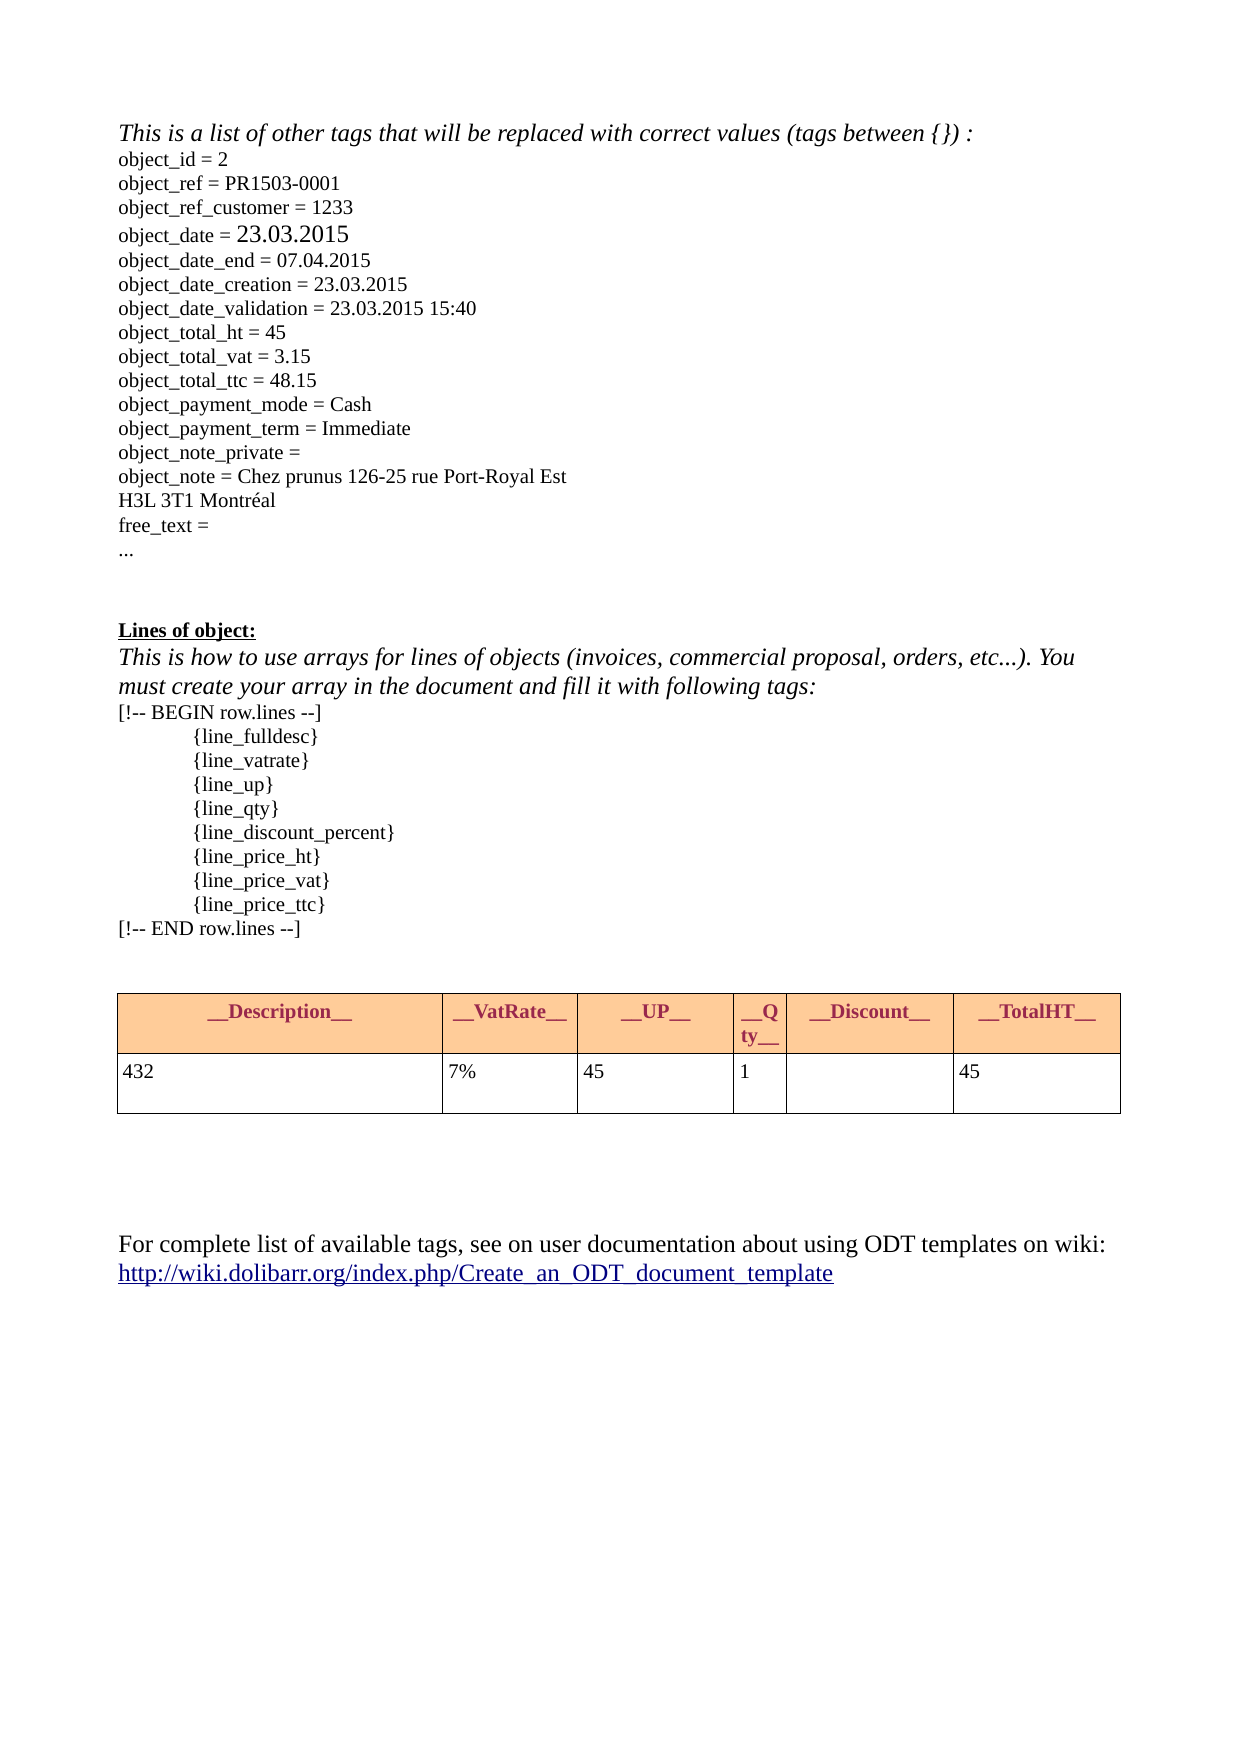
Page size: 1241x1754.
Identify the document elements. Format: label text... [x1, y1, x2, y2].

table_cell 45 [954, 1054, 1120, 1113]
text {line_price_ht} [118, 844, 1122, 868]
text For complete list of available tags, see on user documentation about using ODT templates on wiki: [118, 1229, 1122, 1258]
text object_date = 23.03.2015 [118, 219, 1122, 248]
text This is a list of other tags that will be replaced with correct values (tags between {}) : [118, 118, 1122, 147]
text object_ref_customer = 1233 [118, 195, 1122, 219]
text object_total_ht = 45 [118, 320, 1122, 344]
table_cell 1 [734, 1054, 786, 1113]
text [!-- BEGIN row.lines --] [118, 700, 1122, 724]
table_header __Discount__ [787, 994, 953, 1053]
text object_total_ttc = 48.15 [118, 368, 1122, 392]
table_header __Qty__ [734, 994, 786, 1053]
table_header __Description__ [118, 994, 442, 1053]
text object_payment_mode = Cash [118, 392, 1122, 416]
text Lines of object: [118, 618, 1122, 642]
text object_date_validation = 23.03.2015 15:40 [118, 296, 1122, 320]
table_cell [787, 1054, 953, 1113]
text object_ref = PR1503-0001 [118, 171, 1122, 195]
text http://wiki.dolibarr.org/index.php/Create_an_ODT_document_template [118, 1258, 1122, 1286]
table_cell 7% [443, 1054, 577, 1113]
table_header __UP__ [578, 994, 733, 1053]
text free_text = [118, 512, 1122, 537]
text {line_discount_percent} [118, 820, 1122, 844]
text object_id = 2 [118, 147, 1122, 171]
text [!-- END row.lines --] [118, 916, 1122, 940]
table_header __TotalHT__ [954, 994, 1120, 1053]
text object_payment_term = Immediate [118, 416, 1122, 440]
text {line_price_vat} [118, 868, 1122, 892]
text {line_vatrate} [118, 748, 1122, 772]
text object_date_creation = 23.03.2015 [118, 272, 1122, 296]
text object_date_end = 07.04.2015 [118, 248, 1122, 272]
text This is how to use arrays for lines of objects (invoices, commercial proposal, orders, etc...). You must create your array in the document and fill it with following tags: [118, 642, 1122, 700]
text {line_price_ttc} [118, 892, 1122, 916]
table_cell 45 [578, 1054, 733, 1113]
table_cell 432 [118, 1054, 442, 1113]
text {line_fulldesc} [118, 724, 1122, 748]
table_header __VatRate__ [443, 994, 577, 1053]
text object_note_private = [118, 440, 1122, 464]
text ... [118, 537, 1122, 561]
text {line_up} [118, 772, 1122, 796]
text object_total_vat = 3.15 [118, 344, 1122, 368]
text object_note = Chez prunus 126-25 rue Port-Royal Est H3L 3T1 Montréal [118, 464, 1122, 512]
text {line_qty} [118, 796, 1122, 820]
